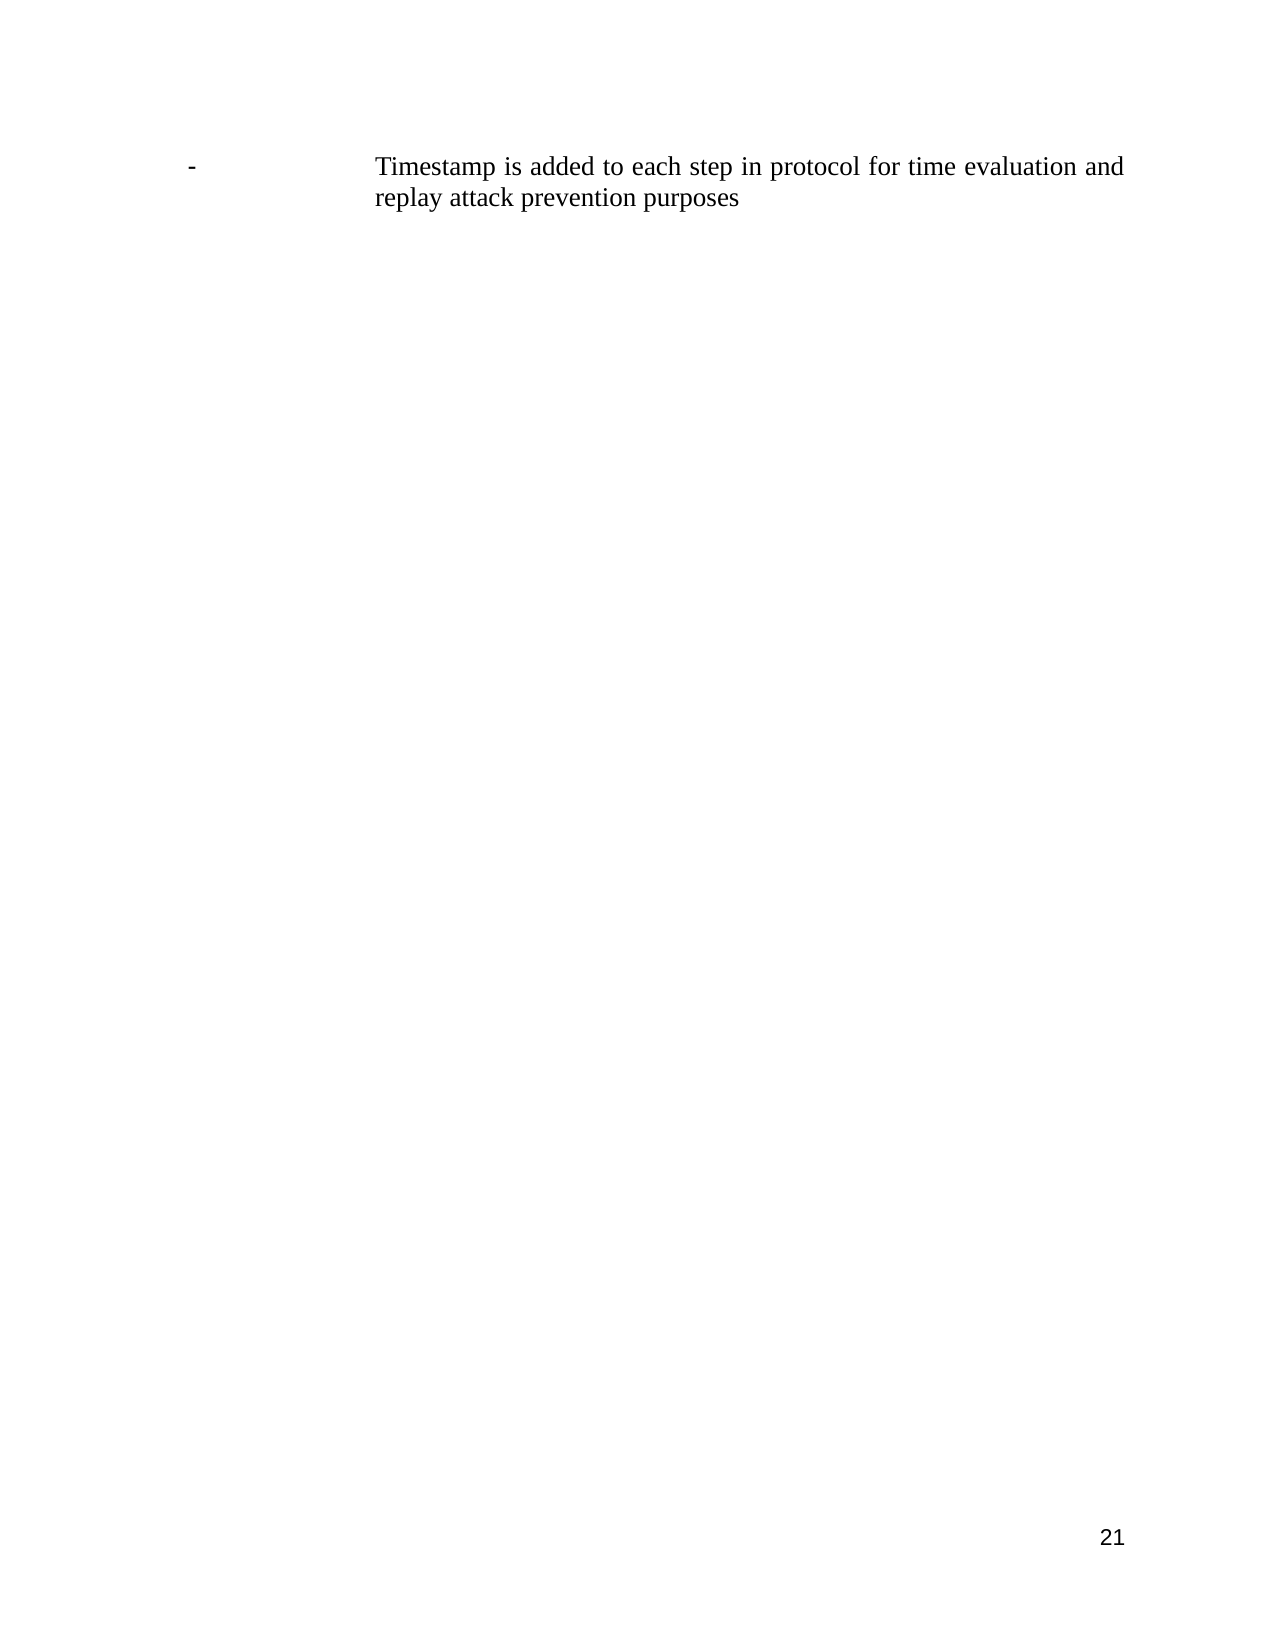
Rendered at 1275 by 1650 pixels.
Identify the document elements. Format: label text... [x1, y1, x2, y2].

list Timestamp is added to each step in protocol for time evaluation and replay attack prevention purposes [187, 150, 1125, 212]
